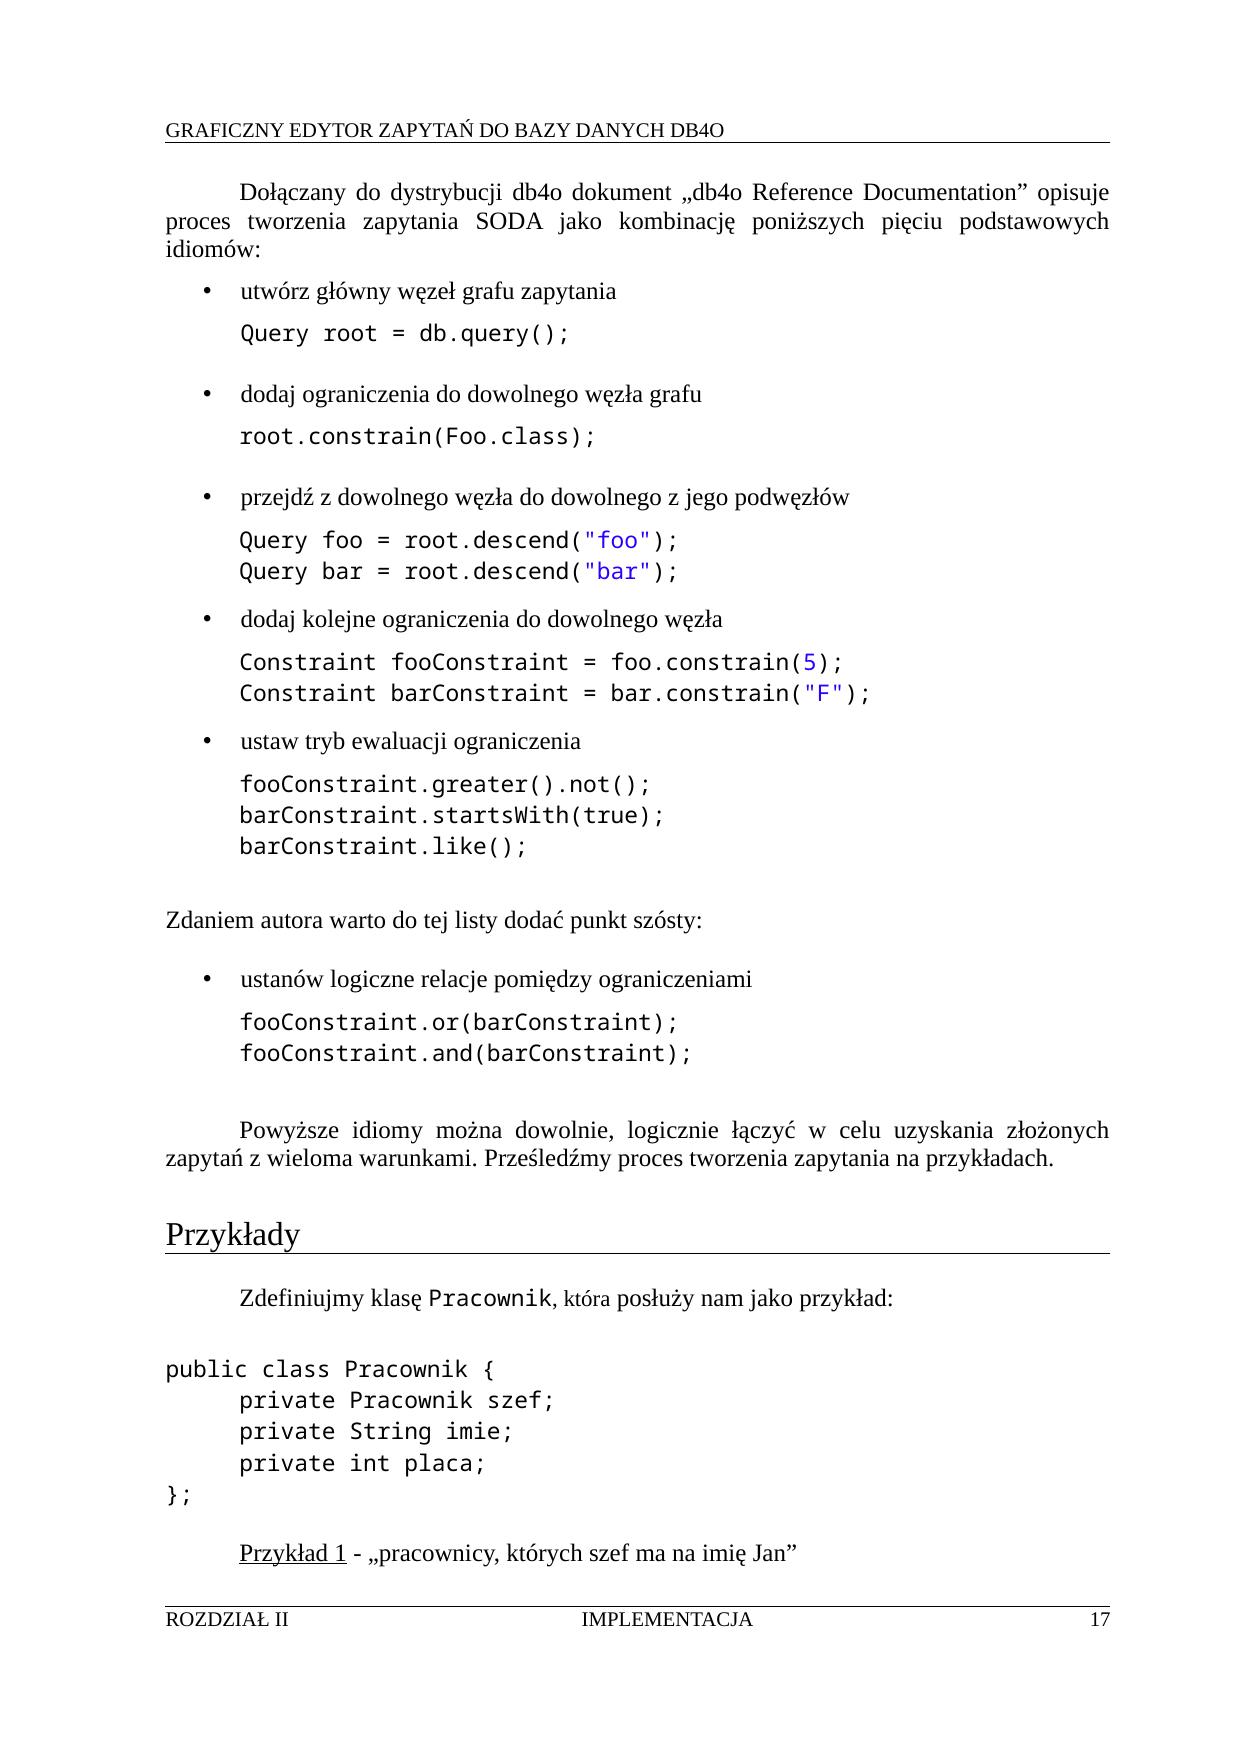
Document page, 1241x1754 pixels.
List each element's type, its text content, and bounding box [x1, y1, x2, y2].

list dodaj kolejne ograniczenia do dowolnego węzła [203, 604, 1110, 633]
text Zdaniem autora warto do tej listy dodać punkt szósty: [165, 905, 1110, 934]
text fooConstraint.and(barConstraint); [165, 1037, 1110, 1068]
list Query root = db.query(); [203, 317, 1110, 348]
text fooConstraint.greater().not(); [165, 767, 1110, 799]
text Zdefiniujmy klasę Pracownik, która posłuży nam jako przykład: [165, 1282, 1110, 1313]
text Dołączany do dystrybucji db4o dokument „db4o Reference Documentation” opisuje proces tworzenia zapytania SODA jako kombinację poniższych pięciu podstawowych idiomów: [165, 177, 1110, 263]
text Przykład 1 - „pracownicy, których szef ma na imię Jan” [165, 1538, 1110, 1567]
list dodaj ograniczenia do dowolnego węzła grafu [203, 379, 1110, 408]
subtitle Przykłady [165, 1214, 1110, 1253]
text }; [165, 1478, 1110, 1509]
list utwórz główny węzeł grafu zapytania [203, 276, 1110, 304]
text Query foo = root.descend("foo"); [165, 523, 1110, 555]
text public class Pracownik { [165, 1353, 1110, 1384]
text root.constrain(Foo.class); [165, 420, 1110, 452]
list ustanów logiczne relacje pomiędzy ograniczeniami [203, 964, 1110, 993]
text fooConstraint.or(barConstraint); [165, 1006, 1110, 1037]
text private String imie; [165, 1415, 1110, 1447]
text private int placa; [165, 1447, 1110, 1478]
text barConstraint.startsWith(true); [165, 799, 1110, 830]
list przejdź z dowolnego węzła do dowolnego z jego podwęzłów [203, 482, 1110, 511]
text Constraint fooConstraint = foo.constrain(5); [165, 646, 1110, 677]
text Constraint barConstraint = bar.constrain("F"); [165, 677, 1110, 708]
text barConstraint.like(); [165, 830, 1110, 861]
text Query bar = root.descend("bar"); [165, 555, 1110, 586]
text Powyższe idiomy można dowolnie, logicznie łączyć w celu uzyskania złożonych zapytań z wieloma warunkami. Prześledźmy proces tworzenia zapytania na przykładach. [165, 1115, 1110, 1172]
list ustaw tryb ewaluacji ograniczenia [203, 726, 1110, 755]
text private Pracownik szef; [165, 1384, 1110, 1415]
